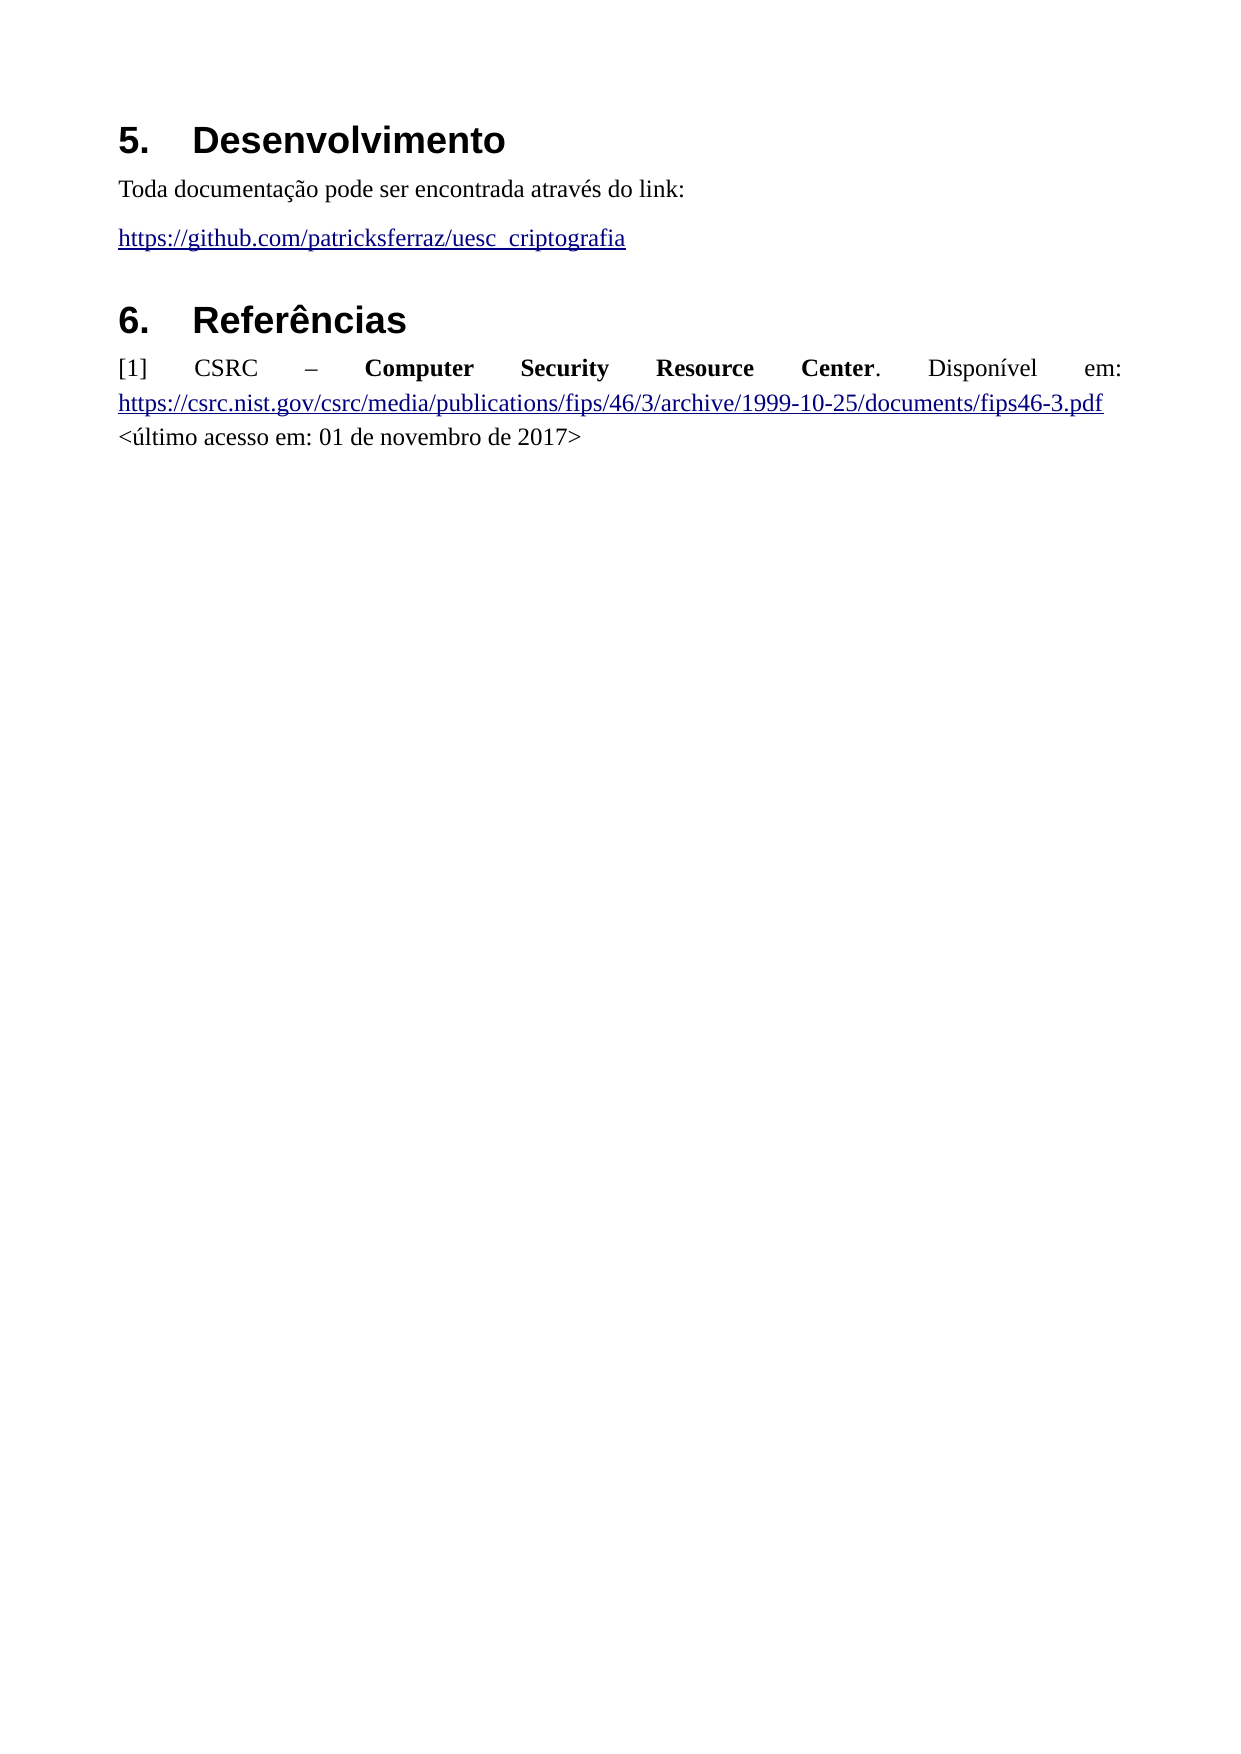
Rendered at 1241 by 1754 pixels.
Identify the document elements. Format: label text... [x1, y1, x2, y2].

text [1] CSRC – Computer Security Resource Center. Disponível em: https://csrc.nist.gov/csrc/media/publications/fips/46/3/archive/1999-10-25/documents/fips46-3.pdf <último acesso em: 01 de novembro de 2017> [118, 353, 1122, 451]
text https://github.com/patricksferraz/uesc_criptografia [118, 223, 1122, 252]
subtitle Desenvolvimento [118, 118, 1122, 162]
text Toda documentação pode ser encontrada através do link: [118, 174, 1122, 203]
subtitle Referências [118, 297, 1122, 341]
